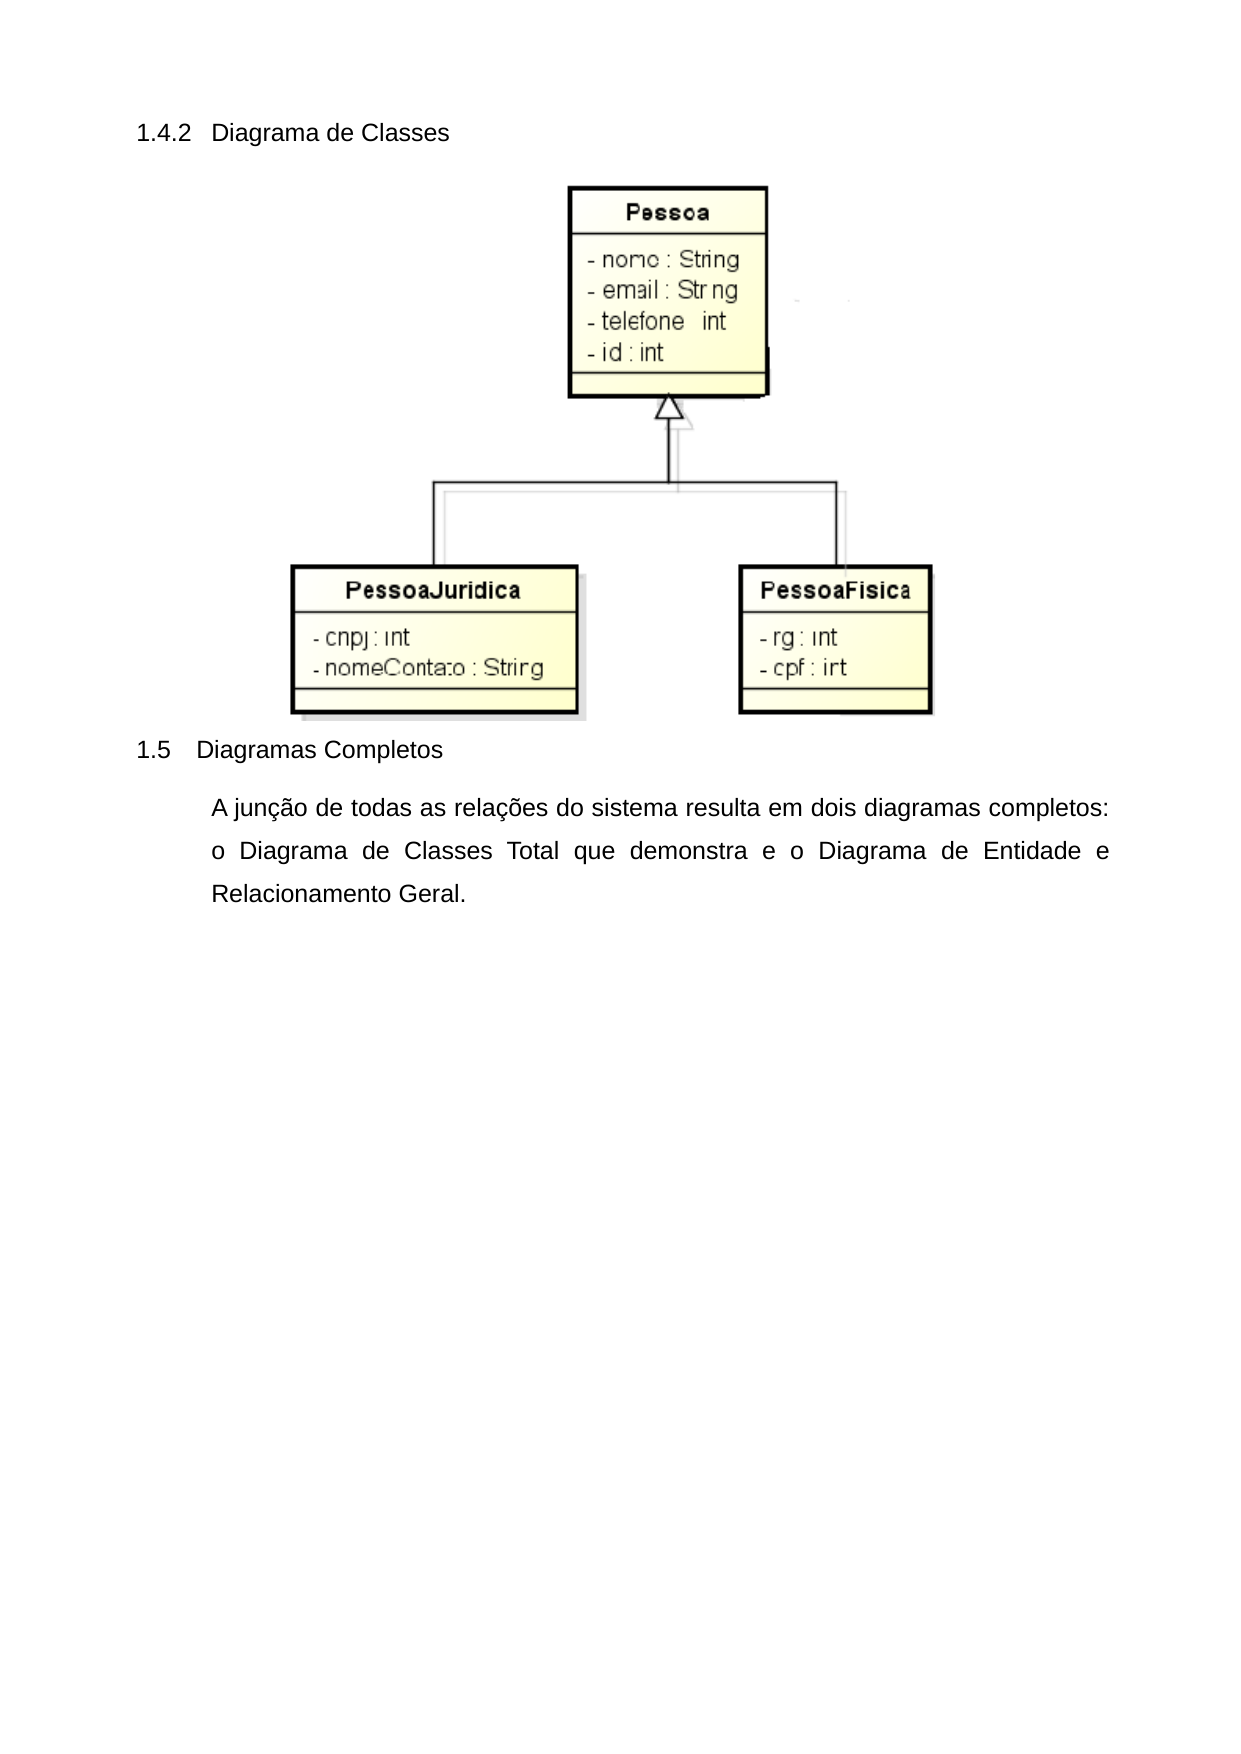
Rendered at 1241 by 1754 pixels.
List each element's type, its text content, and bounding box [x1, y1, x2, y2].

subtitle Diagrama de Classes [136, 118, 1111, 147]
subtitle A junção de todas as relações do sistema resulta em dois diagramas completos: o Diagrama de Classes Total que demonstra e o Diagrama de Entidade e Relacionamento Geral. [136, 793, 1111, 908]
subtitle Diagramas Completos [136, 174, 1111, 764]
picture [286, 169, 936, 721]
